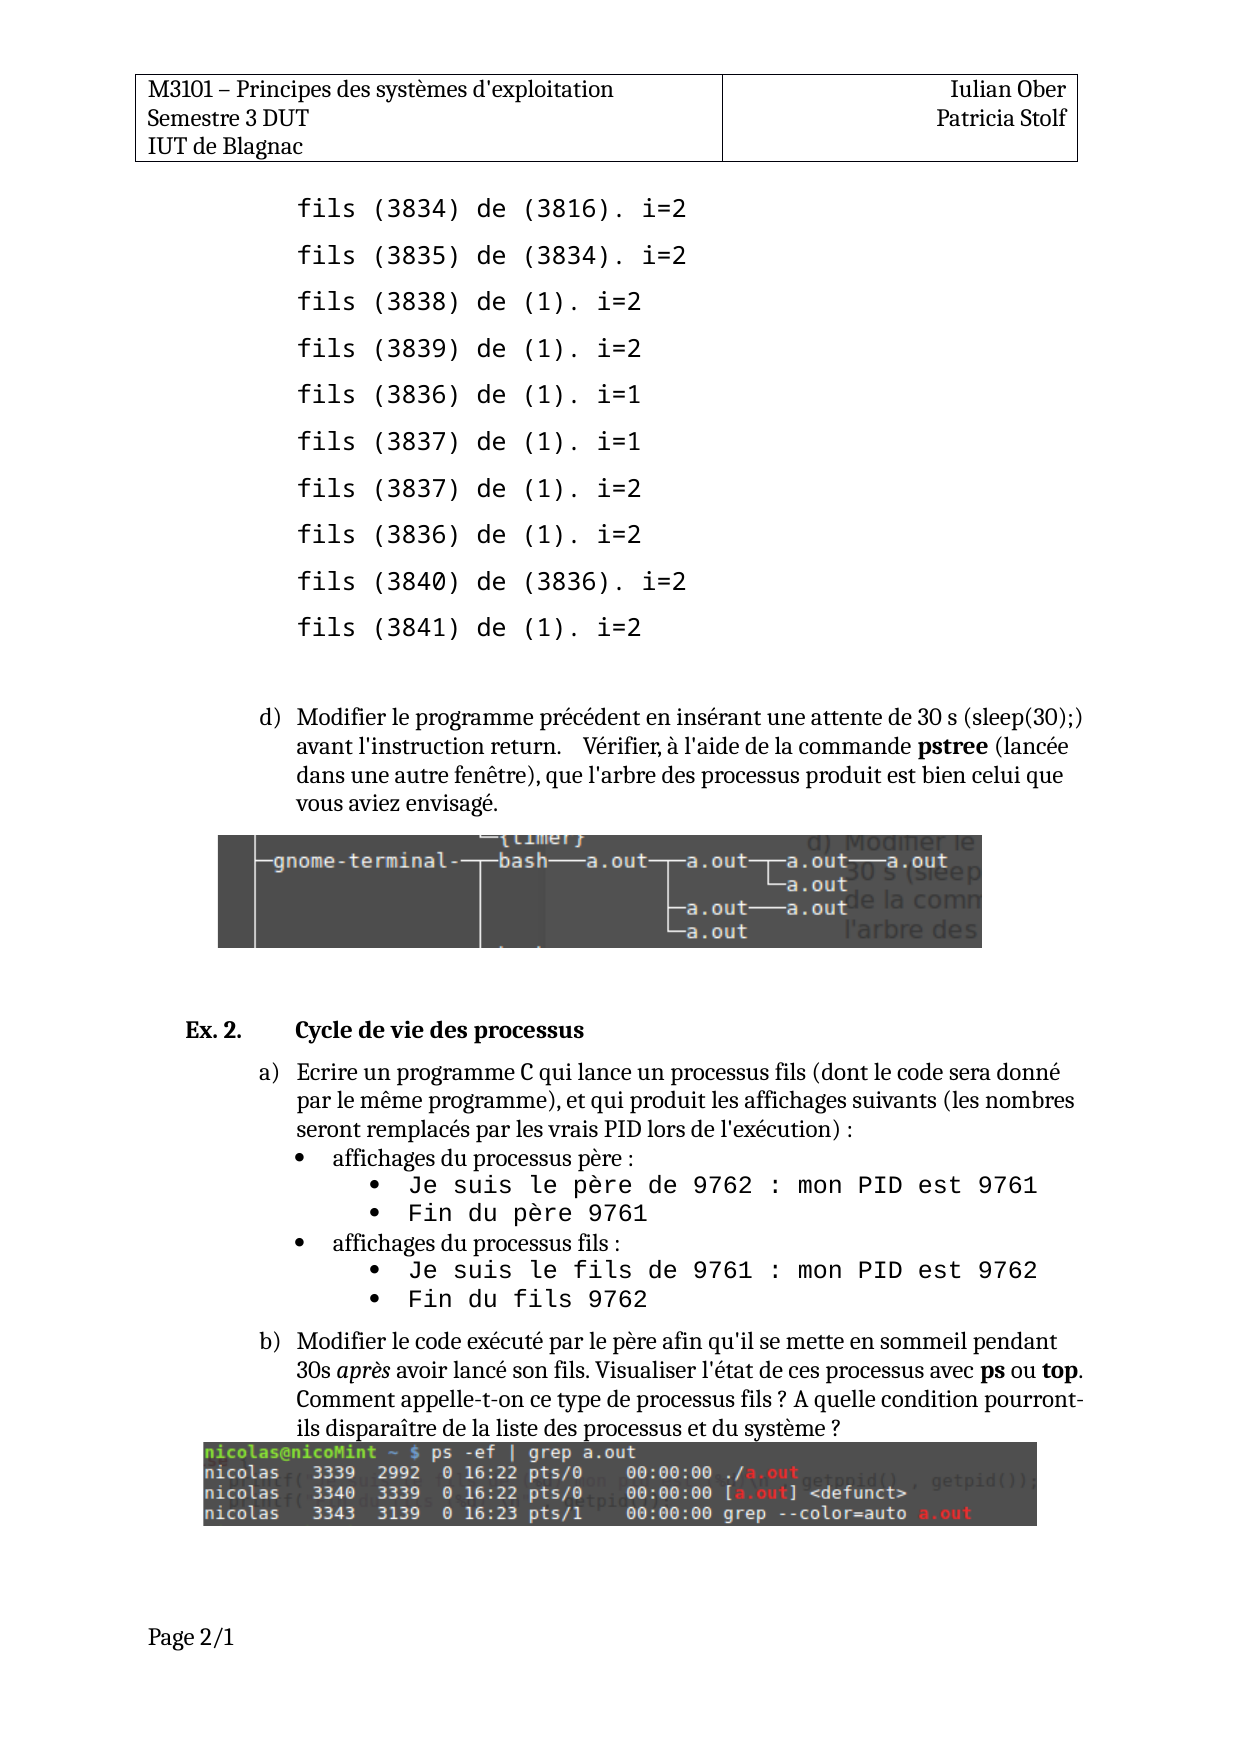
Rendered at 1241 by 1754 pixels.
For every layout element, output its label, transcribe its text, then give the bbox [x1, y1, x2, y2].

list Je suis le fils de 9761 : mon PID est 9762 [370, 1258, 1093, 1286]
list Cycle de vie des processus [185, 1016, 1093, 1045]
list fils (3838) de (1). i=2 [259, 284, 1093, 318]
list fils (3836) de (1). i=2 [259, 517, 1093, 551]
picture [203, 1442, 1037, 1526]
list Je suis le père de 9762 : mon PID est 9761 [370, 1173, 1093, 1201]
list Fin du père 9761 [370, 1201, 1093, 1229]
list affichages du processus fils : [295, 1229, 1093, 1258]
list fils (3837) de (1). i=1 [259, 424, 1093, 458]
list Modifier le code exécuté par le père afin qu'il se mette en sommeil pendant 30s après avoir lancé son fils. Visualiser l'état de ces processus avec ps ou top. Comment appelle-t-on ce type de processus fils ? A quelle condition pourront-ils disparaître de la liste des processus et du système ? [259, 1327, 1093, 1442]
list fils (3840) de (3836). i=2 [259, 563, 1093, 597]
list fils (3836) de (1). i=1 [259, 377, 1093, 411]
list Ecrire un programme C qui lance un processus fils (dont le code sera donné par le même programme), et qui produit les affichages suivants (les nombres seront remplacés par les vrais PID lors de l'exécution) : [259, 1058, 1093, 1144]
list Fin du fils 9762 [370, 1286, 1093, 1315]
list fils (3841) de (1). i=2 [259, 610, 1093, 644]
list fils (3834) de (3816). i=2 [259, 191, 1093, 225]
list affichages du processus père : [295, 1144, 1093, 1173]
list fils (3839) de (1). i=2 [259, 331, 1093, 364]
list Modifier le programme précédent en insérant une attente de 30 s (sleep(30);) avant l'instruction return. Vérifier, à l'aide de la commande pstree (lancée dans une autre fenêtre), que l'arbre des processus produit est bien celui que vous aviez envisagé. [259, 703, 1093, 818]
list fils (3837) de (1). i=2 [259, 470, 1093, 504]
list fils (3835) de (3834). i=2 [259, 237, 1093, 271]
picture [217, 835, 982, 948]
